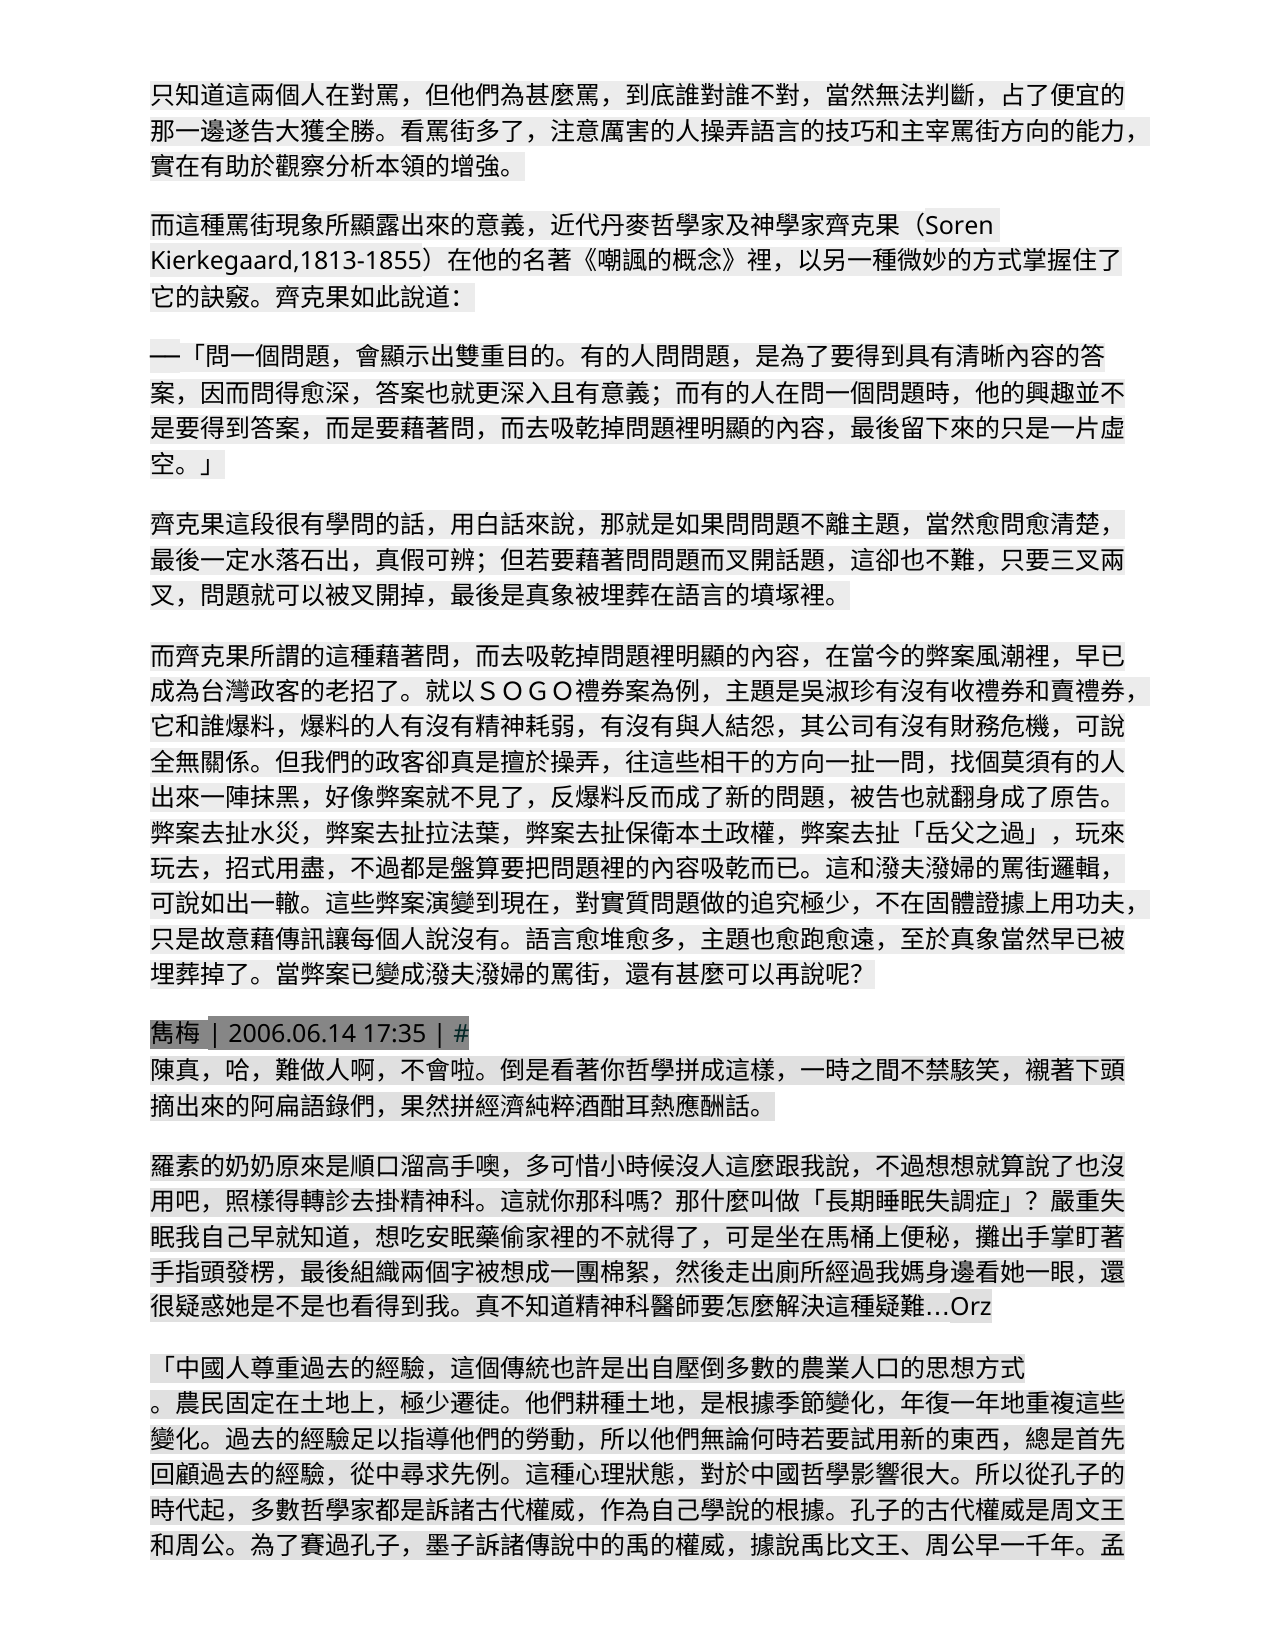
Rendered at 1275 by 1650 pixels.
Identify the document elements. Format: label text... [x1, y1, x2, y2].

text 雋梅 | 2006.06.14 17:35 | # [150, 1014, 1125, 1050]
text 而這種罵街現象所顯露出來的意義，近代丹麥哲學家及神學家齊克果（Soren Kierkegaard,1813-1855）在他的名著《嘲諷的概念》裡，以另一種微妙的方式掌握住了它的訣竅。齊克果如此說道： [150, 206, 1125, 312]
text 陳真，哈，難做人啊，不會啦。倒是看著你哲學拼成這樣，一時之間不禁駭笑，襯著下頭摘出來的阿扁語錄們，果然拼經濟純粹酒酣耳熱應酬話。 [150, 1050, 1125, 1121]
text ──「問一個問題，會顯示出雙重目的。有的人問問題，是為了要得到具有清晰內容的答案，因而問得愈深，答案也就更深入且有意義；而有的人在問一個問題時，他的興趣並不是要得到答案，而是要藉著問，而去吸乾掉問題裡明顯的內容，最後留下來的只是一片虛空。」 [150, 337, 1125, 479]
text 齊克果這段很有學問的話，用白話來說，那就是如果問問題不離主題，當然愈問愈清楚，最後一定水落石出，真假可辨；但若要藉著問問題而叉開話題，這卻也不難，只要三叉兩叉，問題就可以被叉開掉，最後是真象被埋葬在語言的墳塚裡。 [150, 504, 1125, 610]
text 「中國人尊重過去的經驗，這個傳統也許是出自壓倒多數的農業人口的思想方式 。農民固定在土地上，極少遷徒。他們耕種土地，是根據季節變化，年復一年地重複這些變化。過去的經驗足以指導他們的勞動，所以他們無論何時若要試用新的東西，總是首先回顧過去的經驗，從中尋求先例。這種心理狀態，對於中國哲學影響很大。所以從孔子的時代起，多數哲學家都是訴諸古代權威，作為自己學說的根據。孔子的古代權威是周文王和周公。為了賽過孔子，墨子訴諸傳說中的禹的權威，據說禹比文王、周公早一千年。孟 [150, 1348, 1125, 1560]
text 羅素的奶奶原來是順口溜高手噢，多可惜小時候沒人這麼跟我說，不過想想就算說了也沒用吧，照樣得轉診去掛精神科。這就你那科嗎？那什麼叫做「長期睡眠失調症」？嚴重失眠我自己早就知道，想吃安眠藥偷家裡的不就得了，可是坐在馬桶上便秘，攤出手掌盯著手指頭發楞，最後組織兩個字被想成一團棉絮，然後走出廁所經過我媽身邊看她一眼，還很疑惑她是不是也看得到我。真不知道精神科醫師要怎麼解決這種疑難…Orz [150, 1146, 1125, 1323]
text 不知道諸君有沒有看別人罵街的經驗，因為看罵街實在太有趣，太有學問了。笨蛋的罵街者顯然吃虧較多，委屈較大，罵起來一副抓狂的模樣，而對手則氣定神閒、抓語病、鑽縫隙，搞到最後就完全掌控了罵街的方向，原本的主題經過一陣滑移，早已消逝無蹤，路人只知道這兩個人在對罵，但他們為甚麼罵，到底誰對誰不對，當然無法判斷，占了便宜的那一邊遂告大獲全勝。看罵街多了，注意厲害的人操弄語言的技巧和主宰罵街方向的能力，實在有助於觀察分析本領的增強。 [150, 75, 1125, 181]
text 而齊克果所謂的這種藉著問，而去吸乾掉問題裡明顯的內容，在當今的弊案風潮裡，早已成為台灣政客的老招了。就以ＳＯＧＯ禮券案為例，主題是吳淑珍有沒有收禮券和賣禮券，它和誰爆料，爆料的人有沒有精神耗弱，有沒有與人結怨，其公司有沒有財務危機，可說全無關係。但我們的政客卻真是擅於操弄，往這些相干的方向一扯一問，找個莫須有的人出來一陣抹黑，好像弊案就不見了，反爆料反而成了新的問題，被告也就翻身成了原告。弊案去扯水災，弊案去扯拉法葉，弊案去扯保衛本土政權，弊案去扯「岳父之過」，玩來玩去，招式用盡，不過都是盤算要把問題裡的內容吸乾而已。這和潑夫潑婦的罵街邏輯，可說如出一轍。這些弊案演變到現在，對實質問題做的追究極少，不在固體證據上用功夫，只是故意藉傳訊讓每個人說沒有。語言愈堆愈多，主題也愈跑愈遠，至於真象當然早已被埋葬掉了。當弊案已變成潑夫潑婦的罵街，還有甚麼可以再說呢？ [150, 635, 1125, 989]
